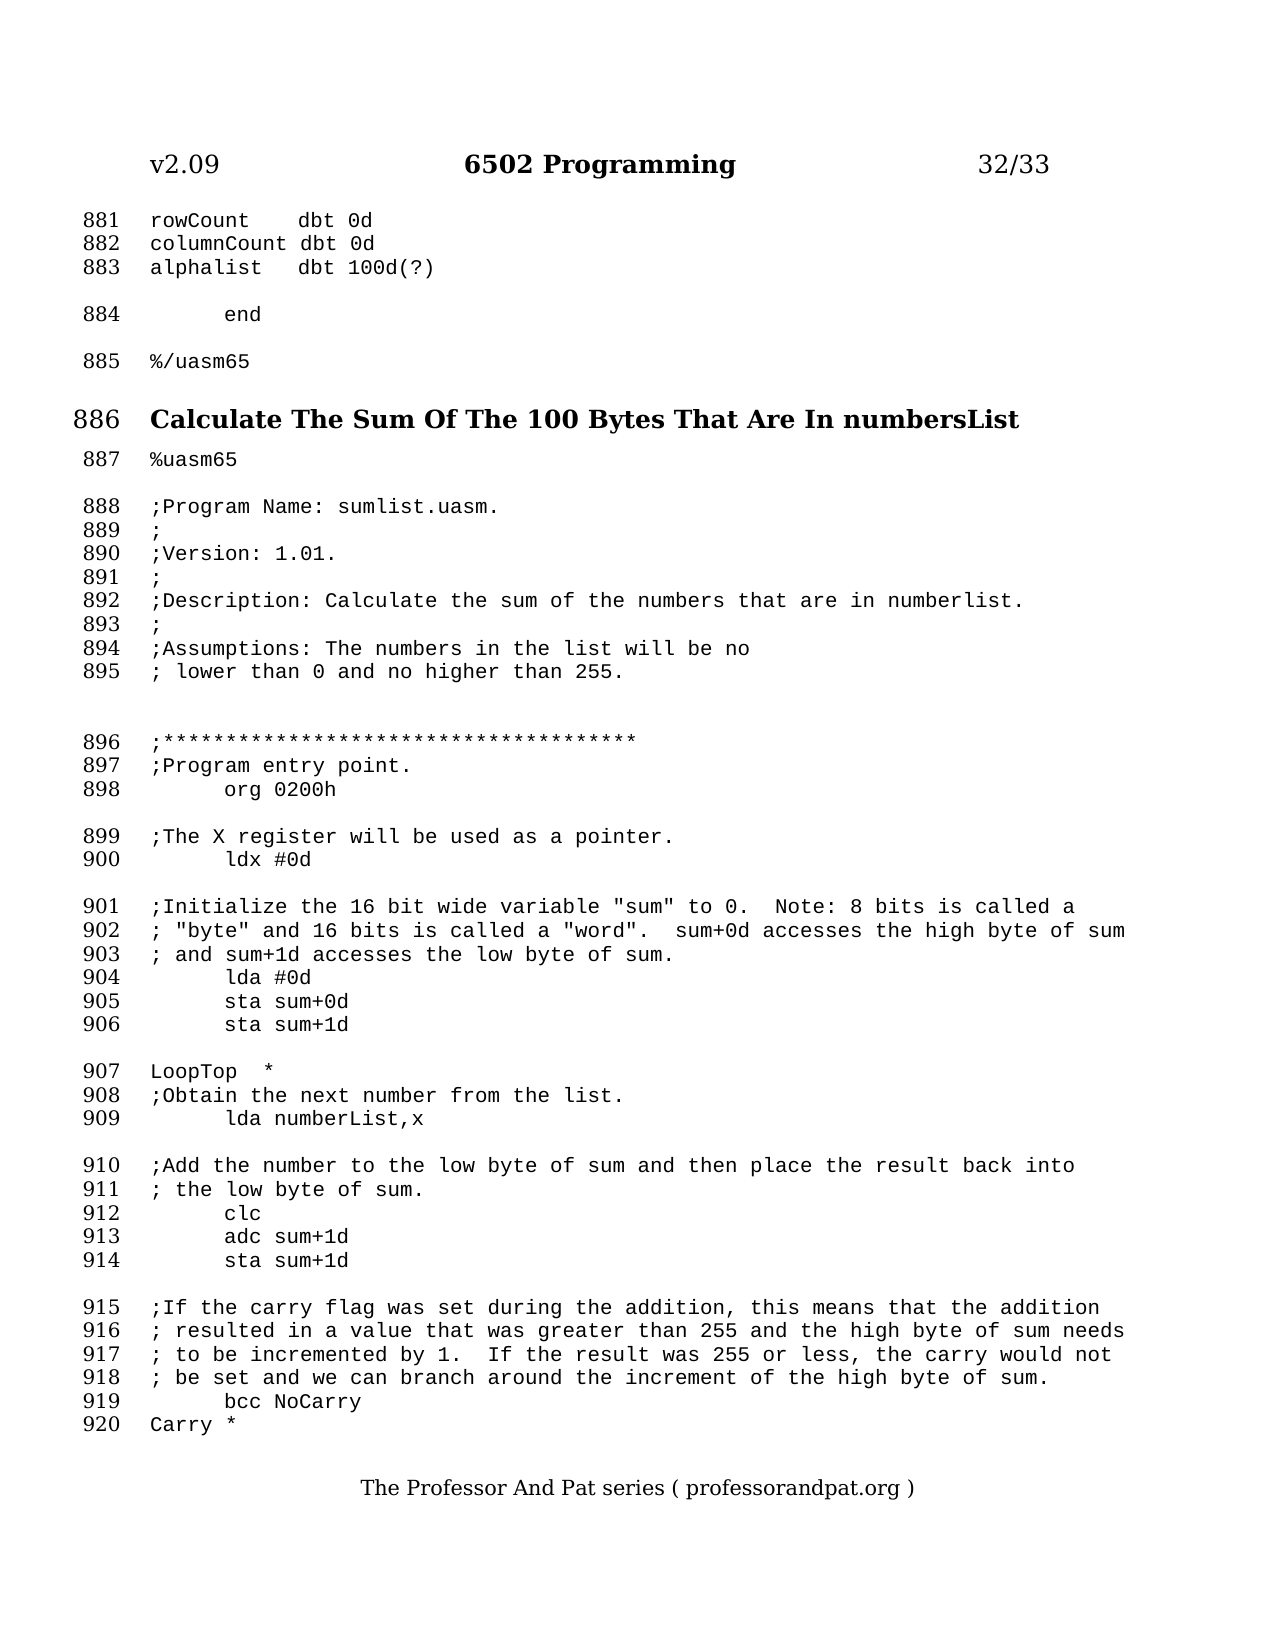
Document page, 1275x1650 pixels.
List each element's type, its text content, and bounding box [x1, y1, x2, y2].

text ;Initialize the 16 bit wide variable "sum" to 0. Note: 8 bits is called a [150, 897, 1125, 920]
text %uasm65 [150, 449, 1125, 473]
text %/uasm65 [150, 351, 1125, 375]
text sta sum+1d [150, 1250, 1125, 1273]
text sta sum+1d [150, 1014, 1125, 1038]
subtitle Calculate The Sum Of The 100 Bytes That Are In numbersList [150, 405, 1125, 434]
text ;Assumptions: The numbers in the list will be no [150, 638, 1125, 661]
text ; resulted in a value that was greater than 255 and the high byte of sum needs [150, 1320, 1125, 1344]
text ; the low byte of sum. [150, 1179, 1125, 1203]
text ; [150, 614, 1125, 638]
text end [150, 304, 1125, 328]
text ; and sum+1d accesses the low byte of sum. [150, 944, 1125, 967]
text columnCount dbt 0d [150, 233, 1125, 257]
text alphalist dbt 100d(?) [150, 257, 1125, 281]
text ; [150, 567, 1125, 591]
text ;Obtain the next number from the list. [150, 1085, 1125, 1108]
text sta sum+0d [150, 991, 1125, 1014]
text clc [150, 1203, 1125, 1226]
text ; to be incremented by 1. If the result was 255 or less, the carry would not [150, 1344, 1125, 1367]
text adc sum+1d [150, 1226, 1125, 1250]
text org 0200h [150, 779, 1125, 802]
text ;The X register will be used as a pointer. [150, 826, 1125, 849]
text ;************************************** [150, 732, 1125, 755]
text lda numberList,x [150, 1108, 1125, 1132]
text ldx #0d [150, 849, 1125, 873]
text ;Add the number to the low byte of sum and then place the result back into [150, 1156, 1125, 1179]
text ;Program Name: sumlist.uasm. [150, 496, 1125, 520]
text LoopTop * [150, 1061, 1125, 1085]
text ; "byte" and 16 bits is called a "word". sum+0d accesses the high byte of sum [150, 920, 1125, 944]
text ;If the carry flag was set during the addition, this means that the addition [150, 1297, 1125, 1320]
text ;Version: 1.01. [150, 543, 1125, 567]
text ; lower than 0 and no higher than 255. [150, 661, 1125, 685]
text rowCount dbt 0d [150, 210, 1125, 233]
text bcc NoCarry [150, 1391, 1125, 1414]
text ; be set and we can branch around the increment of the high byte of sum. [150, 1367, 1125, 1391]
text Carry * [150, 1414, 1125, 1438]
text ; [150, 520, 1125, 543]
text ;Description: Calculate the sum of the numbers that are in numberlist. [150, 591, 1125, 614]
text lda #0d [150, 967, 1125, 991]
text ;Program entry point. [150, 755, 1125, 779]
